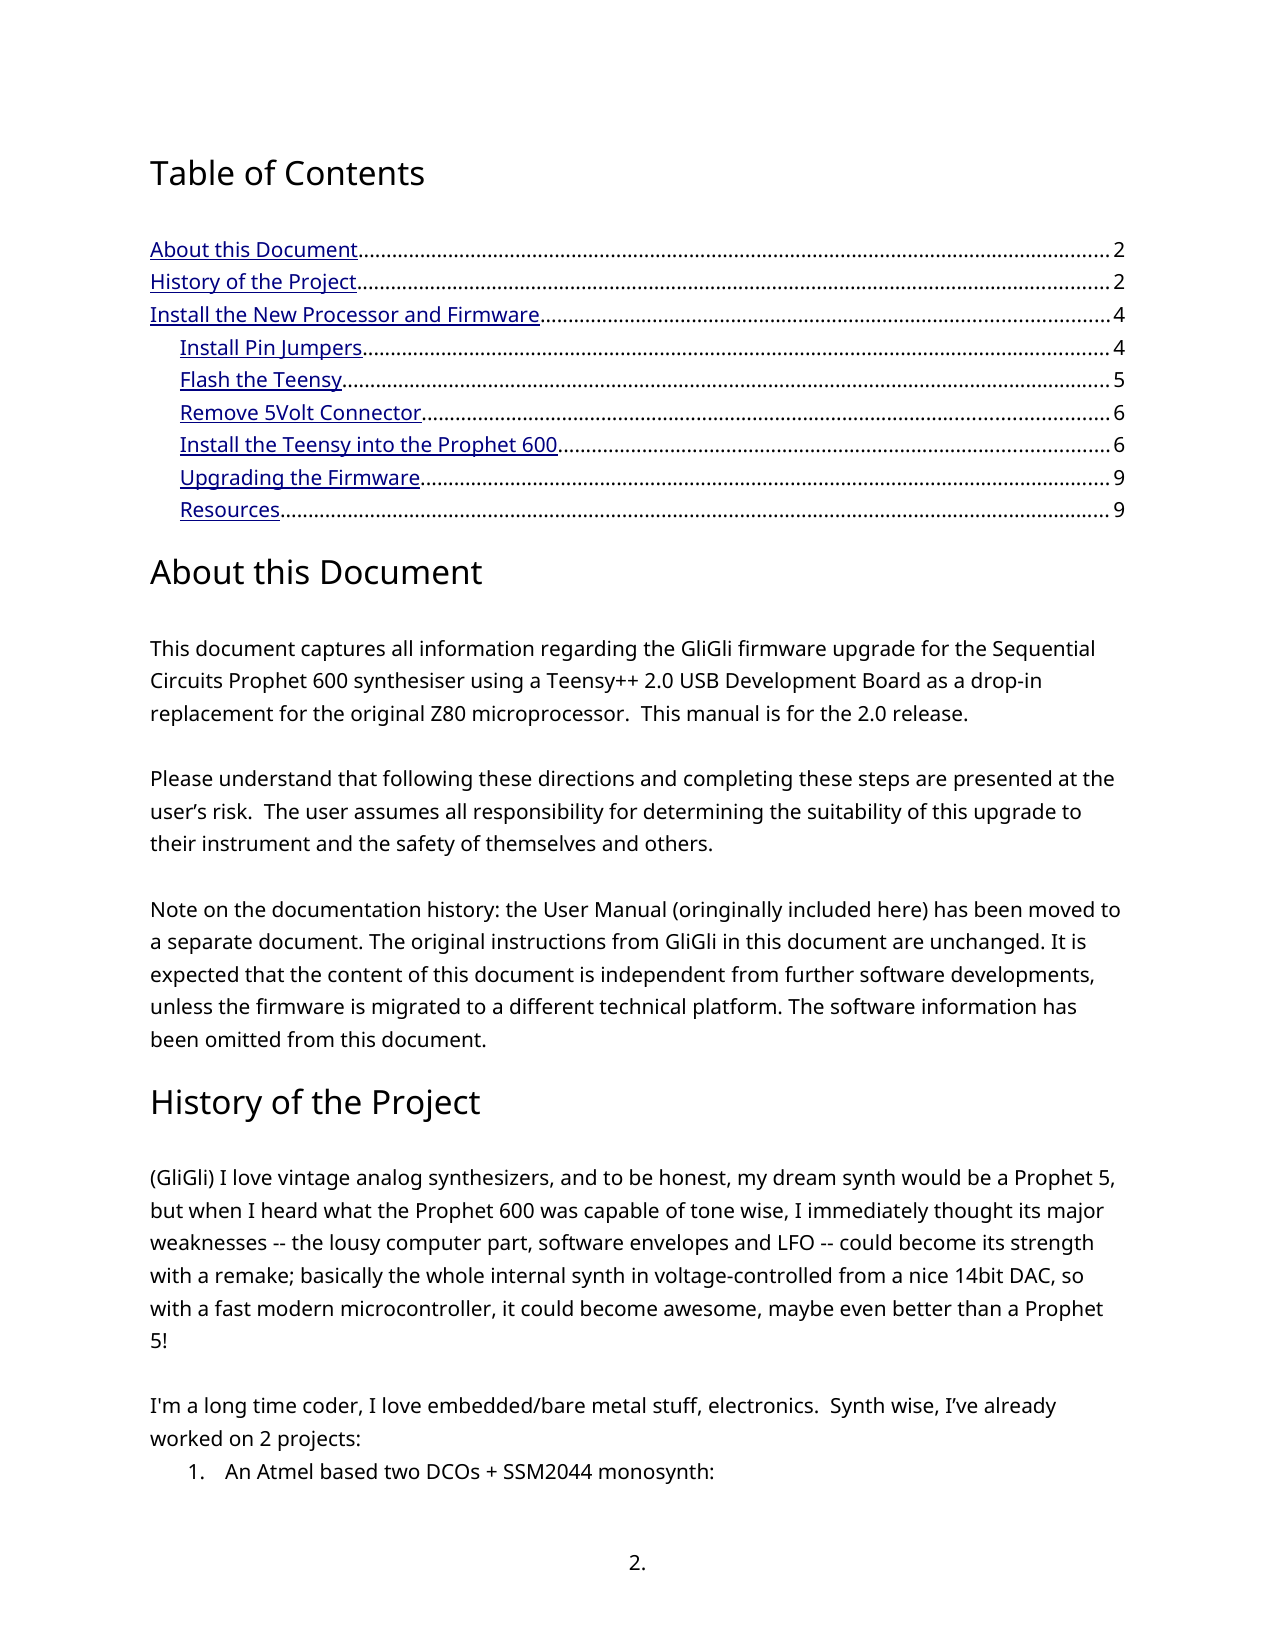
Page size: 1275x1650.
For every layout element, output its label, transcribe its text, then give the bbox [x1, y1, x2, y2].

text Flash the Teensy 5 [179, 365, 1125, 394]
text Install the Teensy into the Prophet 600 6 [179, 430, 1125, 459]
text Table of Contents [150, 150, 1125, 195]
text Remove 5Volt Connector 6 [179, 398, 1125, 426]
text Please understand that following these directions and completing these steps are presented at the user’s risk. The user assumes all responsibility for determining the suitability of this upgrade to their instrument and the safety of themselves and others. [150, 764, 1125, 858]
subtitle History of the Project [150, 1078, 1125, 1124]
text Resources 9 [179, 496, 1125, 524]
text Upgrading the Firmware 9 [179, 463, 1125, 491]
subtitle About this Document [150, 549, 1125, 594]
text I'm a long time coder, I love embedded/bare metal stuff, electronics. Synth wise, I’ve already worked on 2 projects: [150, 1392, 1125, 1453]
text About this Document 2 [150, 235, 1125, 263]
text History of the Project 2 [150, 267, 1125, 296]
list An Atmel based two DCOs + SSM2044 monosynth: [187, 1457, 1125, 1485]
text Install Pin Jumpers 4 [179, 333, 1125, 361]
text Install the New Processor and Firmware 4 [150, 300, 1125, 328]
text This document captures all information regarding the GliGli firmware upgrade for the Sequential Circuits Prophet 600 synthesiser using a Teensy++ 2.0 USB Development Board as a drop-in replacement for the original Z80 microprocessor. This manual is for the 2.0 release. [150, 634, 1125, 727]
text Note on the documentation history: the User Manual (oringinally included here) has been moved to a separate document. The original instructions from GliGli in this document are unchanged. It is expected that the content of this document is independent from further software developments, unless the firmware is migrated to a different technical platform. The software information has been omitted from this document. [150, 895, 1125, 1053]
text (GliGli) I love vintage analog synthesizers, and to be honest, my dream synth would be a Prophet 5, but when I heard what the Prophet 600 was capable of tone wise, I immediately thought its major weaknesses -- the lousy computer part, software envelopes and LFO -- could become its strength with a remake; basically the whole internal synth in voltage-controlled from a nice 14bit DAC, so with a fast modern microcontroller, it could become awesome, maybe even better than a Prophet 5! [150, 1163, 1125, 1355]
